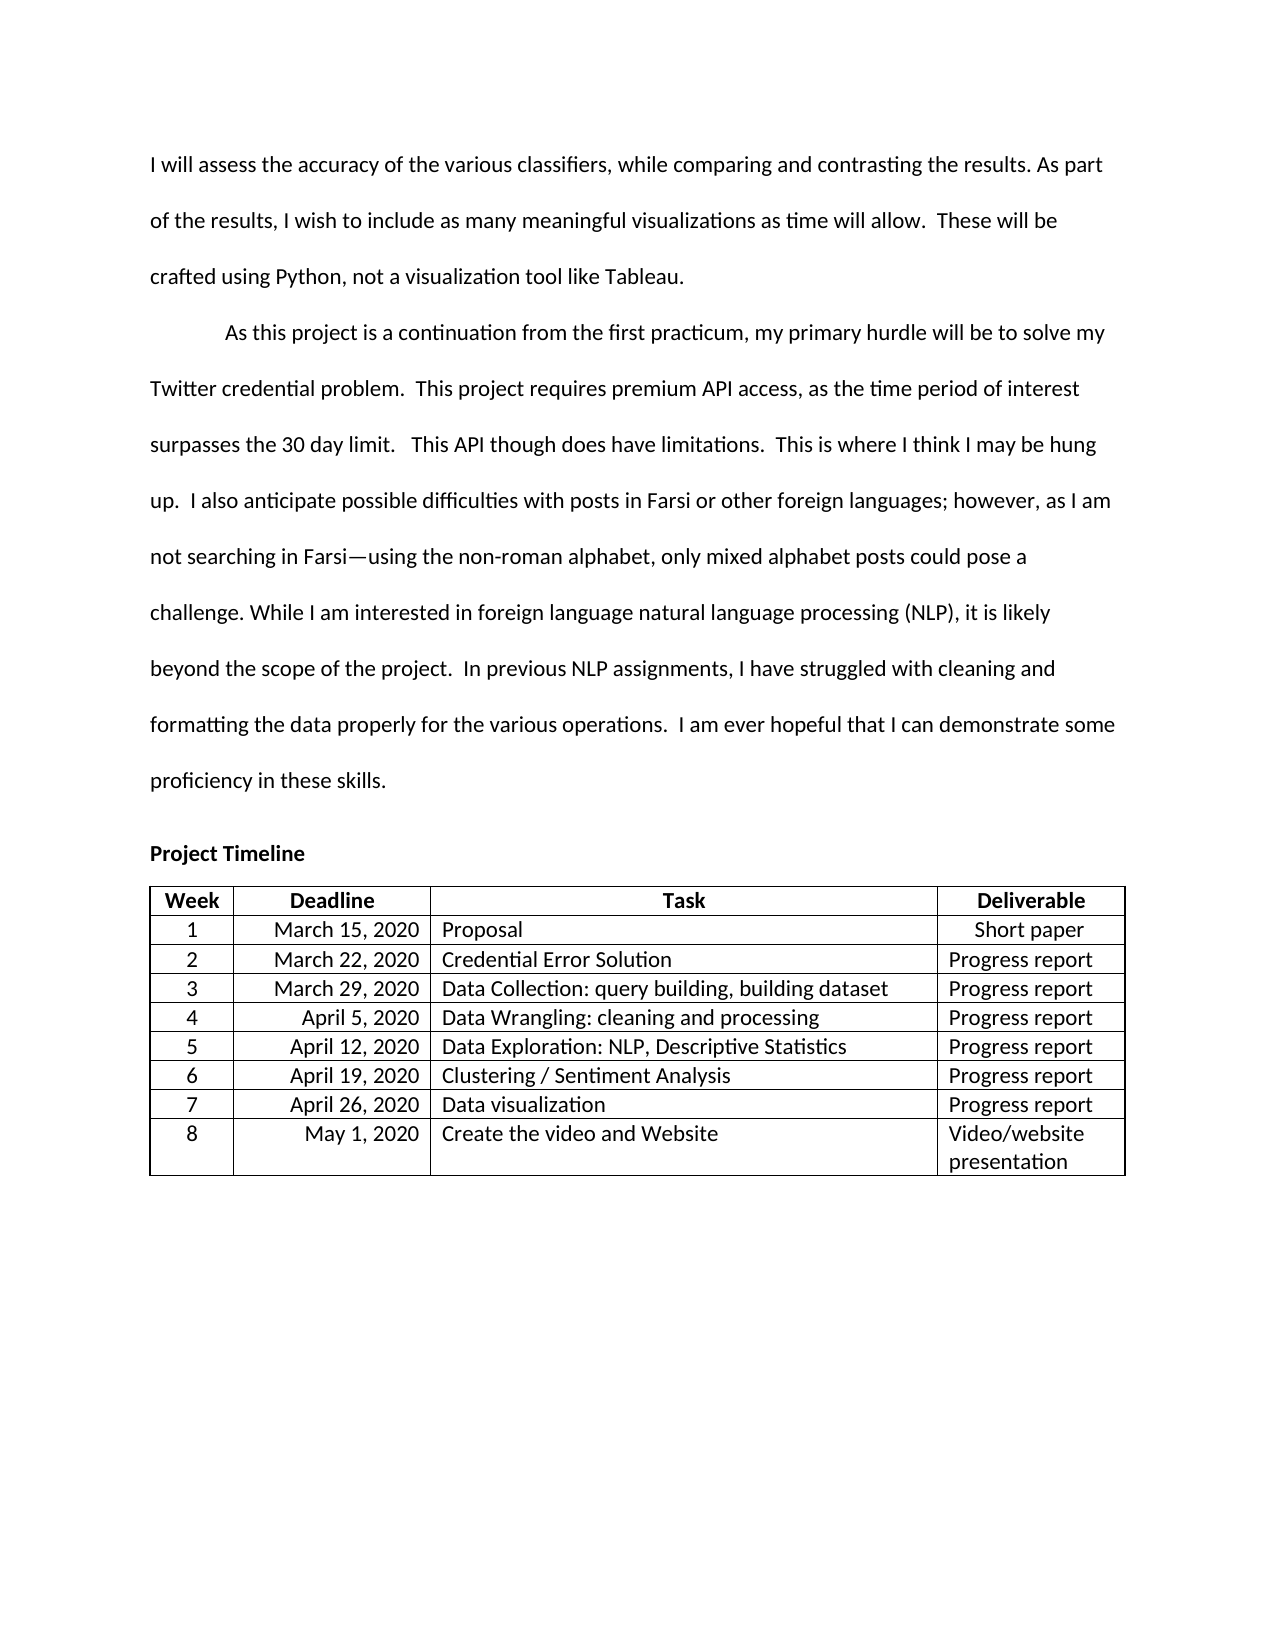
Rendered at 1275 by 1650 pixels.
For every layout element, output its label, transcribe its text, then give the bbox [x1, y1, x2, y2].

table_cell April 5, 2020 [234, 1003, 430, 1031]
table_header Week [151, 887, 233, 914]
table_cell Data Exploration: NLP, Descriptive Statistics [431, 1032, 937, 1060]
table_cell 5 [151, 1032, 233, 1060]
table_header Deadline [234, 887, 430, 914]
table_cell Clustering / Sentiment Analysis [431, 1061, 937, 1089]
table_cell 8 [151, 1119, 233, 1175]
table_cell Progress report [938, 1090, 1124, 1118]
table_cell Video/website presentation [938, 1119, 1124, 1175]
table_cell Progress report [938, 974, 1124, 1002]
list I will assess the accuracy of the various classifiers, while comparing and contrasting the results. As part of the results, I wish to include as many meaningful visualizations as time will allow. These will be crafted using Python, not a visualization tool like Tableau. [150, 150, 1125, 290]
table_cell 3 [151, 974, 233, 1002]
table_cell April 26, 2020 [234, 1090, 430, 1118]
table_cell Short paper [938, 916, 1124, 944]
table_cell May 1, 2020 [234, 1119, 430, 1175]
table_cell Proposal [431, 916, 937, 944]
table_cell April 12, 2020 [234, 1032, 430, 1060]
table_cell 4 [151, 1003, 233, 1031]
table_cell Credential Error Solution [431, 945, 937, 973]
table_cell Data visualization [431, 1090, 937, 1118]
table_cell Progress report [938, 1003, 1124, 1031]
table_header Deliverable [938, 887, 1124, 914]
text Project Timeline [150, 839, 1125, 867]
table_cell Progress report [938, 1061, 1124, 1089]
table_cell March 22, 2020 [234, 945, 430, 973]
table_cell March 15, 2020 [234, 916, 430, 944]
table_cell Data Collection: query building, building dataset [431, 974, 937, 1002]
list As this project is a continuation from the first practicum, my primary hurdle will be to solve my Twitter credential problem. This project requires premium API access, as the time period of interest surpasses the 30 day limit. This API though does have limitations. This is where I think I may be hung up. I also anticipate possible difficulties with posts in Farsi or other foreign languages; however, as I am not searching in Farsi—using the non-roman alphabet, only mixed alphabet posts could pose a challenge. While I am interested in foreign language natural language processing (NLP), it is likely beyond the scope of the project. In previous NLP assignments, I have struggled with cleaning and formatting the data properly for the various operations. I am ever hopeful that I can demonstrate some proficiency in these skills. [150, 318, 1125, 794]
table_cell 2 [151, 945, 233, 973]
table_cell Data Wrangling: cleaning and processing [431, 1003, 937, 1031]
table_cell March 29, 2020 [234, 974, 430, 1002]
table_header Task [431, 887, 937, 914]
table_cell Create the video and Website [431, 1119, 937, 1175]
table_cell 7 [151, 1090, 233, 1118]
table_cell 6 [151, 1061, 233, 1089]
table_cell Progress report [938, 945, 1124, 973]
table_cell 1 [151, 916, 233, 944]
table_cell April 19, 2020 [234, 1061, 430, 1089]
table_cell Progress report [938, 1032, 1124, 1060]
